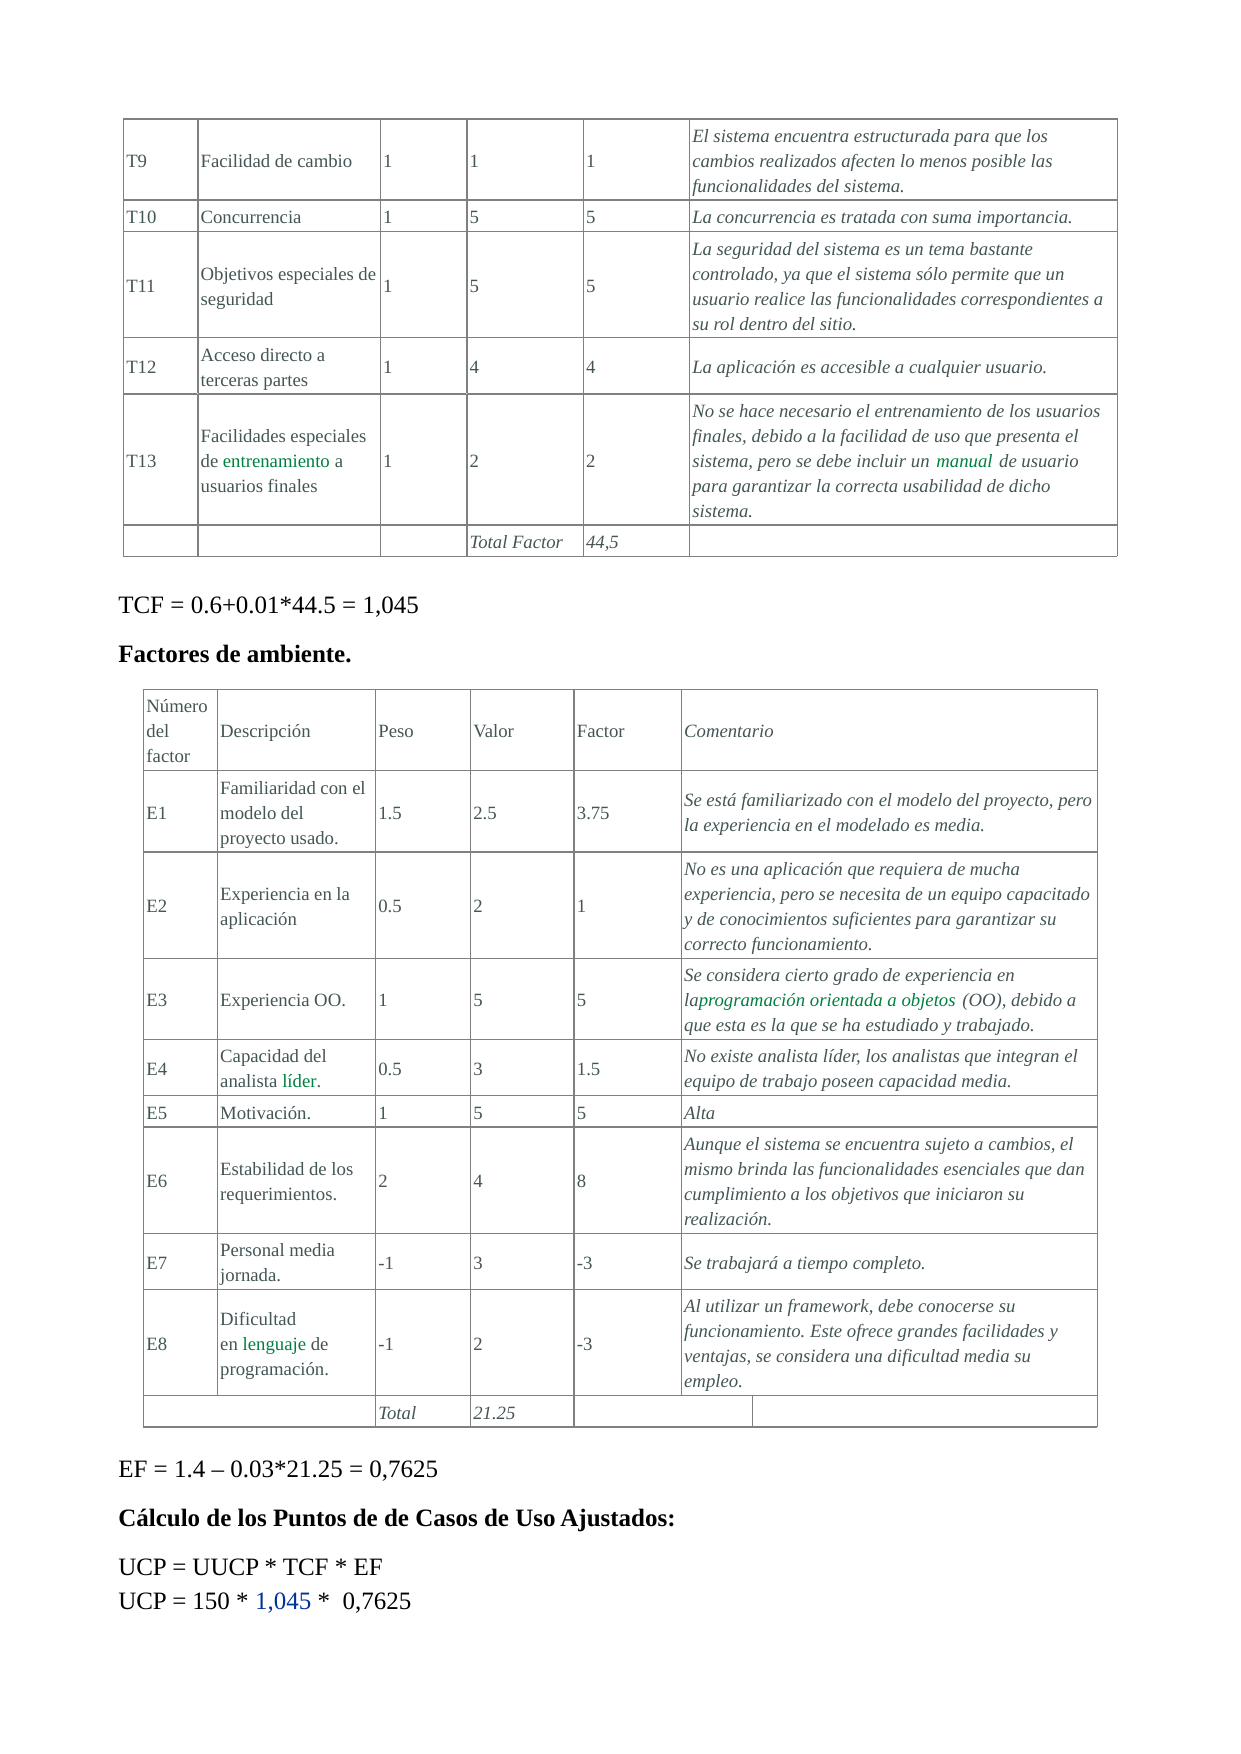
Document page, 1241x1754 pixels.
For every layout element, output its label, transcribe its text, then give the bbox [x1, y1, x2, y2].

table_cell Capacidad del analista líder. [218, 1040, 375, 1095]
table_cell E4 [144, 1040, 217, 1095]
table_cell No es una aplicación que requiera de mucha experiencia, pero se necesita de un equipo capacitado y de conocimientos suficientes para garantizar su correcto funcionamiento. [682, 853, 1097, 957]
table_cell 1 [468, 120, 583, 199]
table_header Descripción [218, 690, 375, 770]
table_cell -1 [376, 1234, 470, 1289]
table_cell 44,5 [584, 526, 689, 556]
table_cell 1 [381, 395, 466, 524]
table_cell E8 [144, 1290, 217, 1395]
table_cell Experiencia en la aplicación [218, 853, 375, 957]
table_cell 1 [381, 232, 466, 337]
table_header Valor [471, 690, 573, 770]
table_cell Se está familiarizado con el modelo del proyecto, pero la experiencia en el modelado es media. [682, 771, 1097, 851]
table_cell Al utilizar un framework, debe conocerse su funcionamiento. Este ofrece grandes facilidades y ventajas, se considera una dificultad media su empleo. [682, 1290, 1097, 1395]
table_cell 2 [471, 1290, 573, 1395]
table_cell [199, 526, 380, 556]
table_cell 1 [575, 853, 681, 957]
table_cell T12 [124, 338, 197, 393]
table_cell 8 [575, 1128, 681, 1232]
text Factores de ambiente. [118, 639, 1122, 668]
table_cell Facilidades especiales de entrenamiento a usuarios finales [199, 395, 380, 524]
table_cell E2 [144, 853, 217, 957]
table_cell 3 [471, 1234, 573, 1289]
text UCP = UUCP * TCF * EF [118, 1552, 1122, 1581]
table_cell La seguridad del sistema es un tema bastante controlado, ya que el sistema sólo permite que un usuario realice las funcionalidades correspondientes a su rol dentro del sitio. [690, 232, 1117, 337]
table_cell T11 [124, 232, 197, 337]
table_cell 3.75 [575, 771, 681, 851]
table_cell [690, 526, 1117, 556]
table_cell 4 [468, 338, 583, 393]
table_cell 4 [471, 1128, 573, 1232]
table_cell Familiaridad con el modelo del proyecto usado. [218, 771, 375, 851]
table_cell 3 [471, 1040, 573, 1095]
table_cell Motivación. [218, 1096, 375, 1126]
table_cell Alta [682, 1096, 1097, 1126]
table_cell 1 [381, 201, 466, 231]
table_cell 1.5 [575, 1040, 681, 1095]
table_header Factor [575, 690, 681, 770]
table_cell 2.5 [471, 771, 573, 851]
table_cell Aunque el sistema se encuentra sujeto a cambios, el mismo brinda las funcionalidades esenciales que dan cumplimiento a los objetivos que iniciaron su realización. [682, 1128, 1097, 1232]
table_cell Estabilidad de los requerimientos. [218, 1128, 375, 1232]
table_cell T9 [124, 120, 197, 199]
table_cell E1 [144, 771, 217, 851]
table_cell 0.5 [376, 853, 470, 957]
text EF = 1.4 – 0.03*21.25 = 0,7625 [118, 1427, 1122, 1483]
table_cell -3 [575, 1234, 681, 1289]
text TCF = 0.6+0.01*44.5 = 1,045 [118, 556, 1122, 619]
text UCP = 150 * 1,045 * 0,7625 [118, 1586, 1122, 1615]
table_cell 2 [584, 395, 689, 524]
text Cálculo de los Puntos de de Casos de Uso Ajustados: [118, 1503, 1122, 1532]
table_cell Dificultad en lenguaje de programación. [218, 1290, 375, 1395]
table_cell -1 [376, 1290, 470, 1395]
table_cell No existe analista líder, los analistas que integran el equipo de trabajo poseen capacidad media. [682, 1040, 1097, 1095]
table_cell 5 [575, 959, 681, 1039]
table_cell Se considera cierto grado de experiencia en laprogramación orientada a objetos (OO), debido a que esta es la que se ha estudiado y trabajado. [682, 959, 1097, 1039]
table_cell 5 [584, 201, 689, 231]
table_cell E3 [144, 959, 217, 1039]
table_cell E5 [144, 1096, 217, 1126]
table_cell 2 [376, 1128, 470, 1232]
table_cell [575, 1396, 752, 1426]
table_cell T10 [124, 201, 197, 231]
table_cell 21.25 [471, 1396, 573, 1426]
table_cell E7 [144, 1234, 217, 1289]
table_cell La aplicación es accesible a cualquier usuario. [690, 338, 1117, 393]
table_cell Personal media jornada. [218, 1234, 375, 1289]
table_cell Total Factor [468, 526, 583, 556]
table_cell Acceso directo a terceras partes [199, 338, 380, 393]
table_cell 1.5 [376, 771, 470, 851]
table_cell Concurrencia [199, 201, 380, 231]
table_cell No se hace necesario el entrenamiento de los usuarios finales, debido a la facilidad de uso que presenta el sistema, pero se debe incluir un manual de usuario para garantizar la correcta usabilidad de dicho sistema. [690, 395, 1117, 524]
table_cell 0.5 [376, 1040, 470, 1095]
table_cell -3 [575, 1290, 681, 1395]
table_cell 5 [575, 1096, 681, 1126]
table_cell Total [376, 1396, 470, 1426]
table_cell La concurrencia es tratada con suma importancia. [690, 201, 1117, 231]
table_cell 1 [376, 1096, 470, 1126]
table_cell Facilidad de cambio [199, 120, 380, 199]
table_cell 4 [584, 338, 689, 393]
table_cell 1 [376, 959, 470, 1039]
table_header Peso [376, 690, 470, 770]
table_cell [381, 526, 466, 556]
table_cell [753, 1396, 1097, 1426]
table_cell 1 [381, 338, 466, 393]
table_cell 2 [471, 853, 573, 957]
table_cell Objetivos especiales de seguridad [199, 232, 380, 337]
table_cell 5 [471, 1096, 573, 1126]
table_cell [124, 526, 197, 556]
table_cell 1 [584, 120, 689, 199]
table_cell T13 [124, 395, 197, 524]
table_cell 5 [584, 232, 689, 337]
table_cell Experiencia OO. [218, 959, 375, 1039]
table_cell E6 [144, 1128, 217, 1232]
table_cell 1 [381, 120, 466, 199]
table_cell 2 [468, 395, 583, 524]
table_cell 5 [471, 959, 573, 1039]
table_header Comentario [682, 690, 1097, 770]
table_cell 5 [468, 201, 583, 231]
table_cell [144, 1396, 375, 1426]
table_header Número del factor [144, 690, 217, 770]
table_cell 5 [468, 232, 583, 337]
table_cell Se trabajará a tiempo completo. [682, 1234, 1097, 1289]
table_cell El sistema encuentra estructurada para que los cambios realizados afecten lo menos posible las funcionalidades del sistema. [690, 120, 1117, 199]
